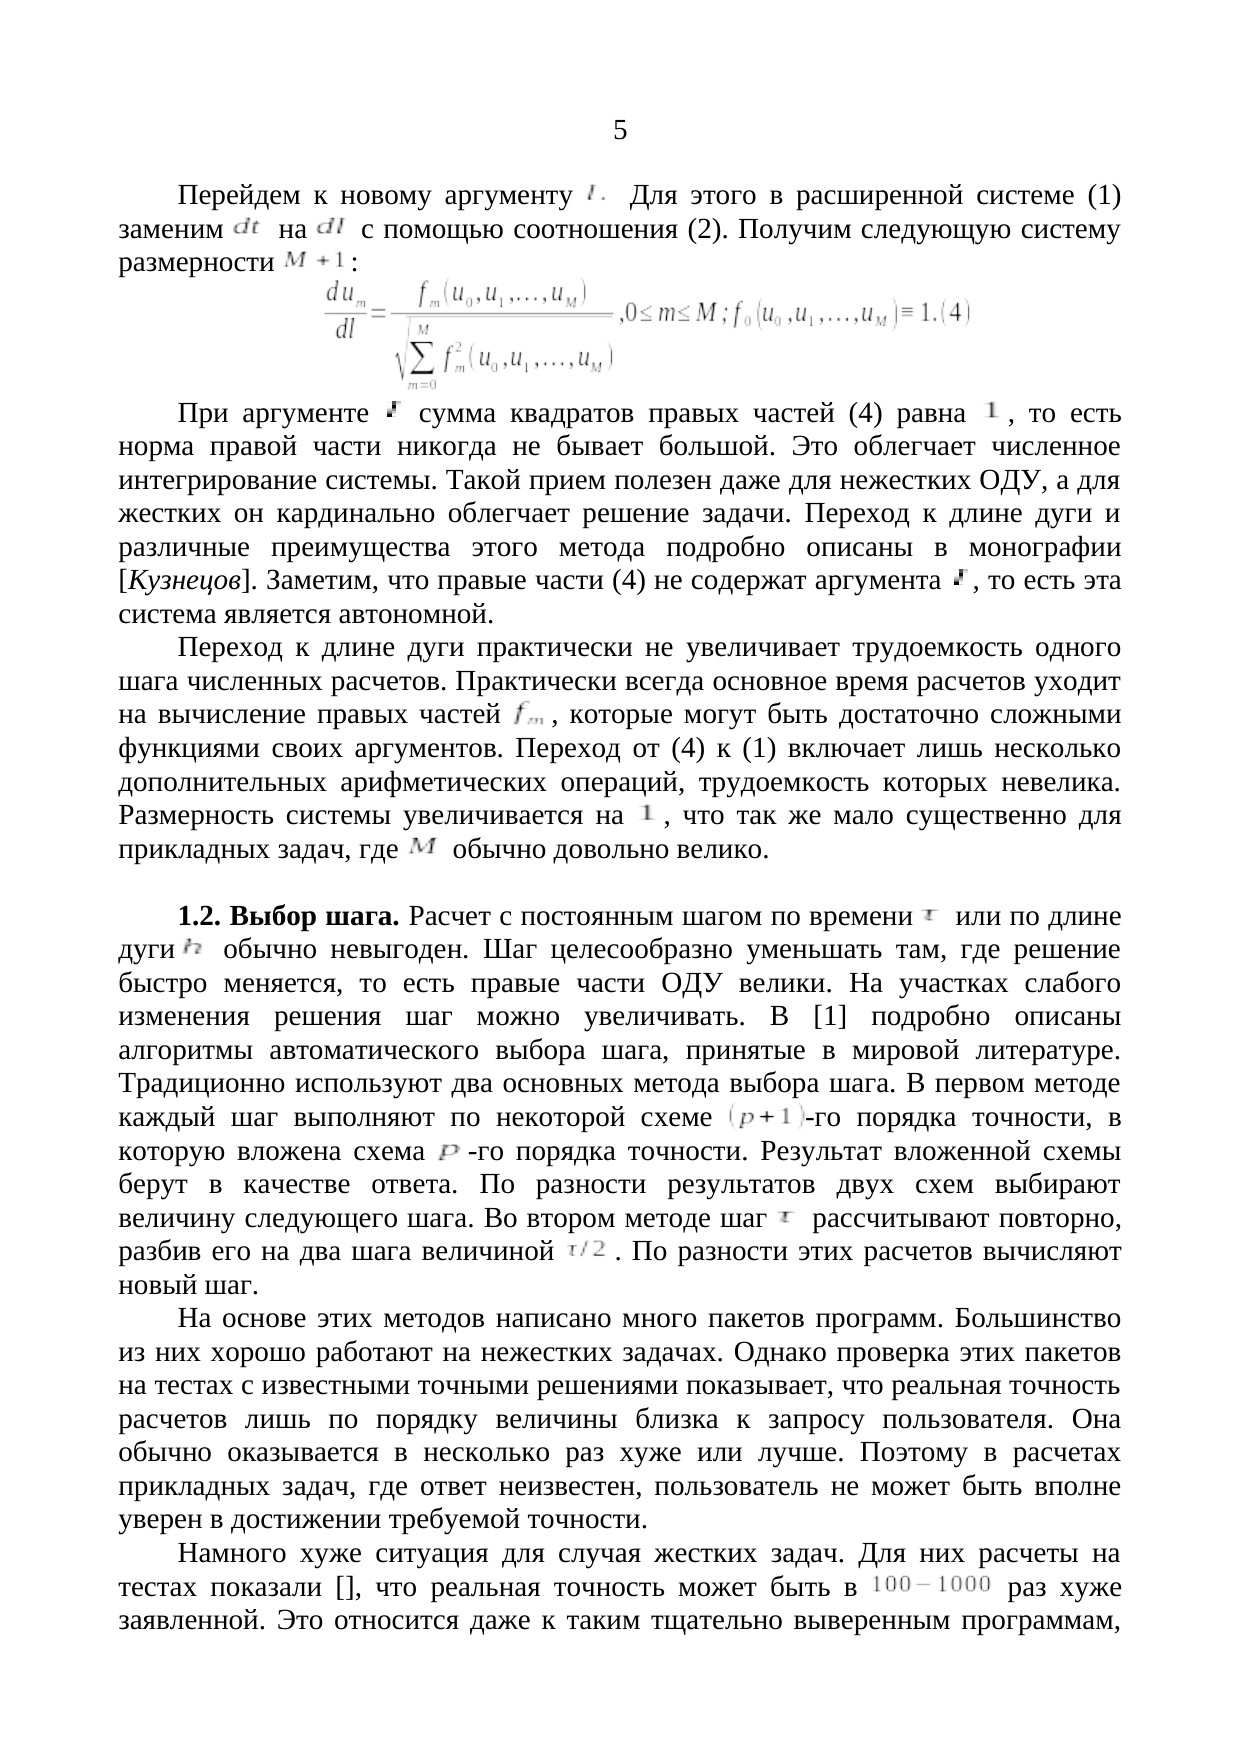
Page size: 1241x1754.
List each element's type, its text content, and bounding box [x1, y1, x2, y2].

text Перейдем к новому аргументу Для этого в расширенной системе (1) заменим на с помощью соотношения (2). Получим следующую систему размерности : [118, 177, 1122, 278]
text Намного хуже ситуация для случая жестких задач. Для них расчеты на тестах показали [], что реальная точность может быть в раз хуже заявленной. Это относится даже к таким тщательно выверенным программам, [118, 1535, 1122, 1636]
text При аргументе сумма квадратов правых частей (4) равна , то есть норма правой части никогда не бывает большой. Это облегчает численное интегрирование системы. Такой прием полезен даже для нежестких ОДУ, а для жестких он кардинально облегчает решение задачи. Переход к длине дуги и различные преимущества этого метода подробно описаны в монографии [Кузнецов]. Заметим, что правые части (4) не содержат аргумента , то есть эта система является автономной. [118, 395, 1122, 629]
text 1.2. Выбор шага. Расчет с постоянным шагом по времени или по длине дуги обычно невыгоден. Шаг целесообразно уменьшать там, где решение быстро меняется, то есть правые части ОДУ велики. На участках слабого изменения решения шаг можно увеличивать. В [1] подробно описаны алгоритмы автоматического выбора шага, принятые в мировой литературе. Традиционно используют два основных метода выбора шага. В первом методе каждый шаг выполняют по некоторой схеме -го порядка точности, в которую вложена схема -го порядка точности. Результат вложенной схемы берут в качестве ответа. По разности результатов двух схем выбирают величину следующего шага. Во втором методе шаг рассчитывают повторно, разбив его на два шага величиной . По разности этих расчетов вычисляют новый шаг. [118, 898, 1122, 1300]
text На основе этих методов написано много пакетов программ. Большинство из них хорошо работают на нежестких задачах. Однако проверка этих пакетов на тестах с известными точными решениями показывает, что реальная точность расчетов лишь по порядку величины близка к запросу пользователя. Она обычно оказывается в несколько раз хуже или лучше. Поэтому в расчетах прикладных задач, где ответ неизвестен, пользователь не может быть вполне уверен в достижении требуемой точности. [118, 1300, 1122, 1535]
text Переход к длине дуги практически не увеличивает трудоемкость одного шага численных расчетов. Практически всегда основное время расчетов уходит на вычисление правых частей , которые могут быть достаточно сложными функциями своих аргументов. Переход от (4) к (1) включает лишь несколько дополнительных арифметических операций, трудоемкость которых невелика. Размерность системы увеличивается на , что так же мало существенно для прикладных задач, где обычно довольно велико. [118, 629, 1122, 864]
